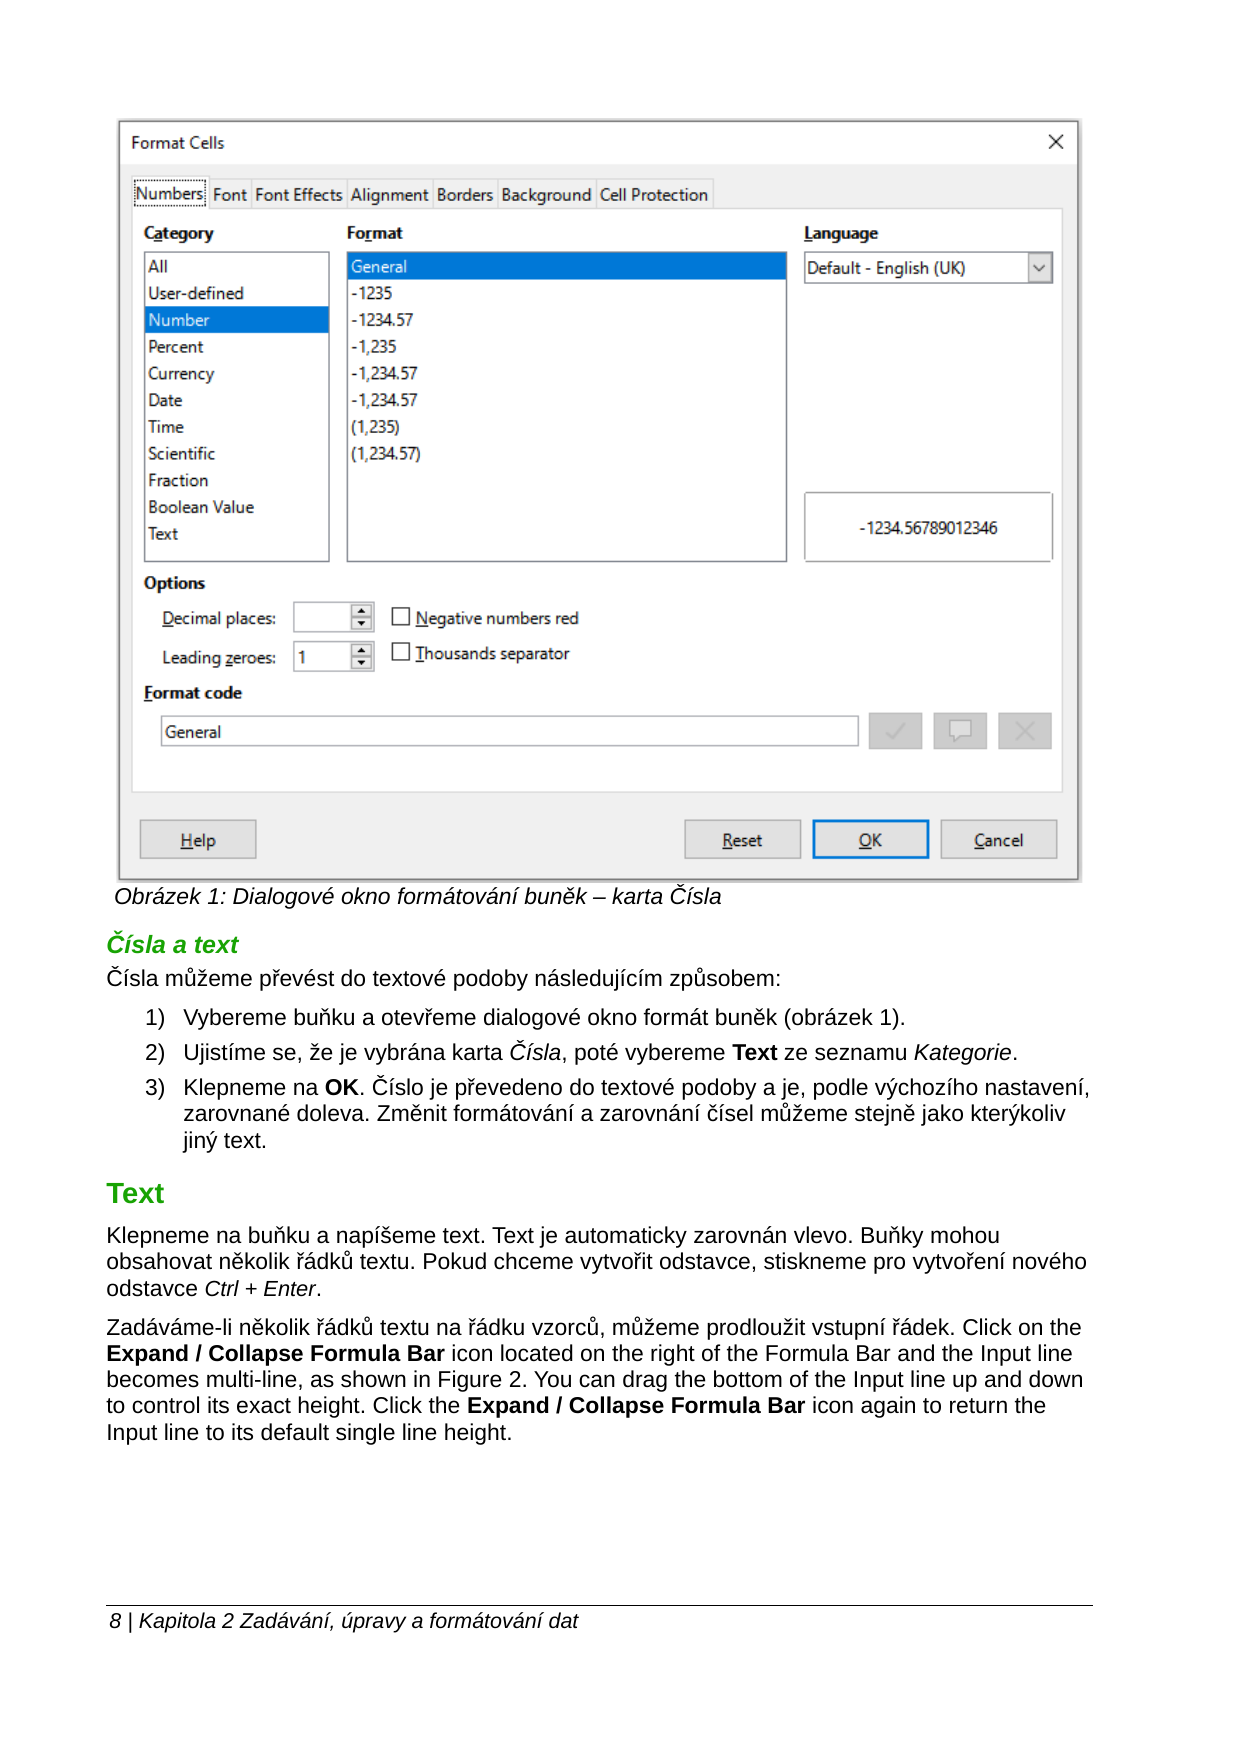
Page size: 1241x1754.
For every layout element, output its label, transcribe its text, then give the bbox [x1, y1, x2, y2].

picture [116, 118, 1083, 883]
list Klepneme na OK. Číslo je převedeno do textové podoby a je, podle výchozího nastavení, zarovnané doleva. Změnit formátování a zarovnání čísel můžeme stejně jako kterýkoliv jiný text. [165, 1074, 1093, 1153]
text Klepneme na buňku a napíšeme text. Text je automaticky zarovnán vlevo. Buňky mohou obsahovat několik řádků textu. Pokud chceme vytvořit odstavce, stiskneme pro vytvoření nového odstavce Ctrl + Enter. [106, 1222, 1093, 1301]
subtitle Čísla a text [106, 930, 1093, 959]
text Zadáváme-li několik řádků textu na řádku vzorců, můžeme prodloužit vstupní řádek. Click on the Expand / Collapse Formula Bar icon located on the right of the Formula Bar and the Input line becomes multi-line, as shown in Figure 2. You can drag the bottom of the Input line up and down to control its exact height. Click the Expand / Collapse Formula Bar icon again to return the Input line to its default single line height. [106, 1313, 1093, 1445]
text Čísla můžeme převést do textové podoby následujícím způsobem: [106, 964, 1093, 991]
text Obrázek 1: Dialogové okno formátování buněk – karta Čísla [114, 118, 1085, 909]
list Ujistíme se, že je vybrána karta Čísla, poté vybereme Text ze seznamu Kategorie. [165, 1039, 1093, 1065]
list Vybereme buňku a otevřeme dialogové okno formát buněk (obrázek 1). [165, 1003, 1093, 1030]
subtitle Text [106, 1177, 1093, 1210]
